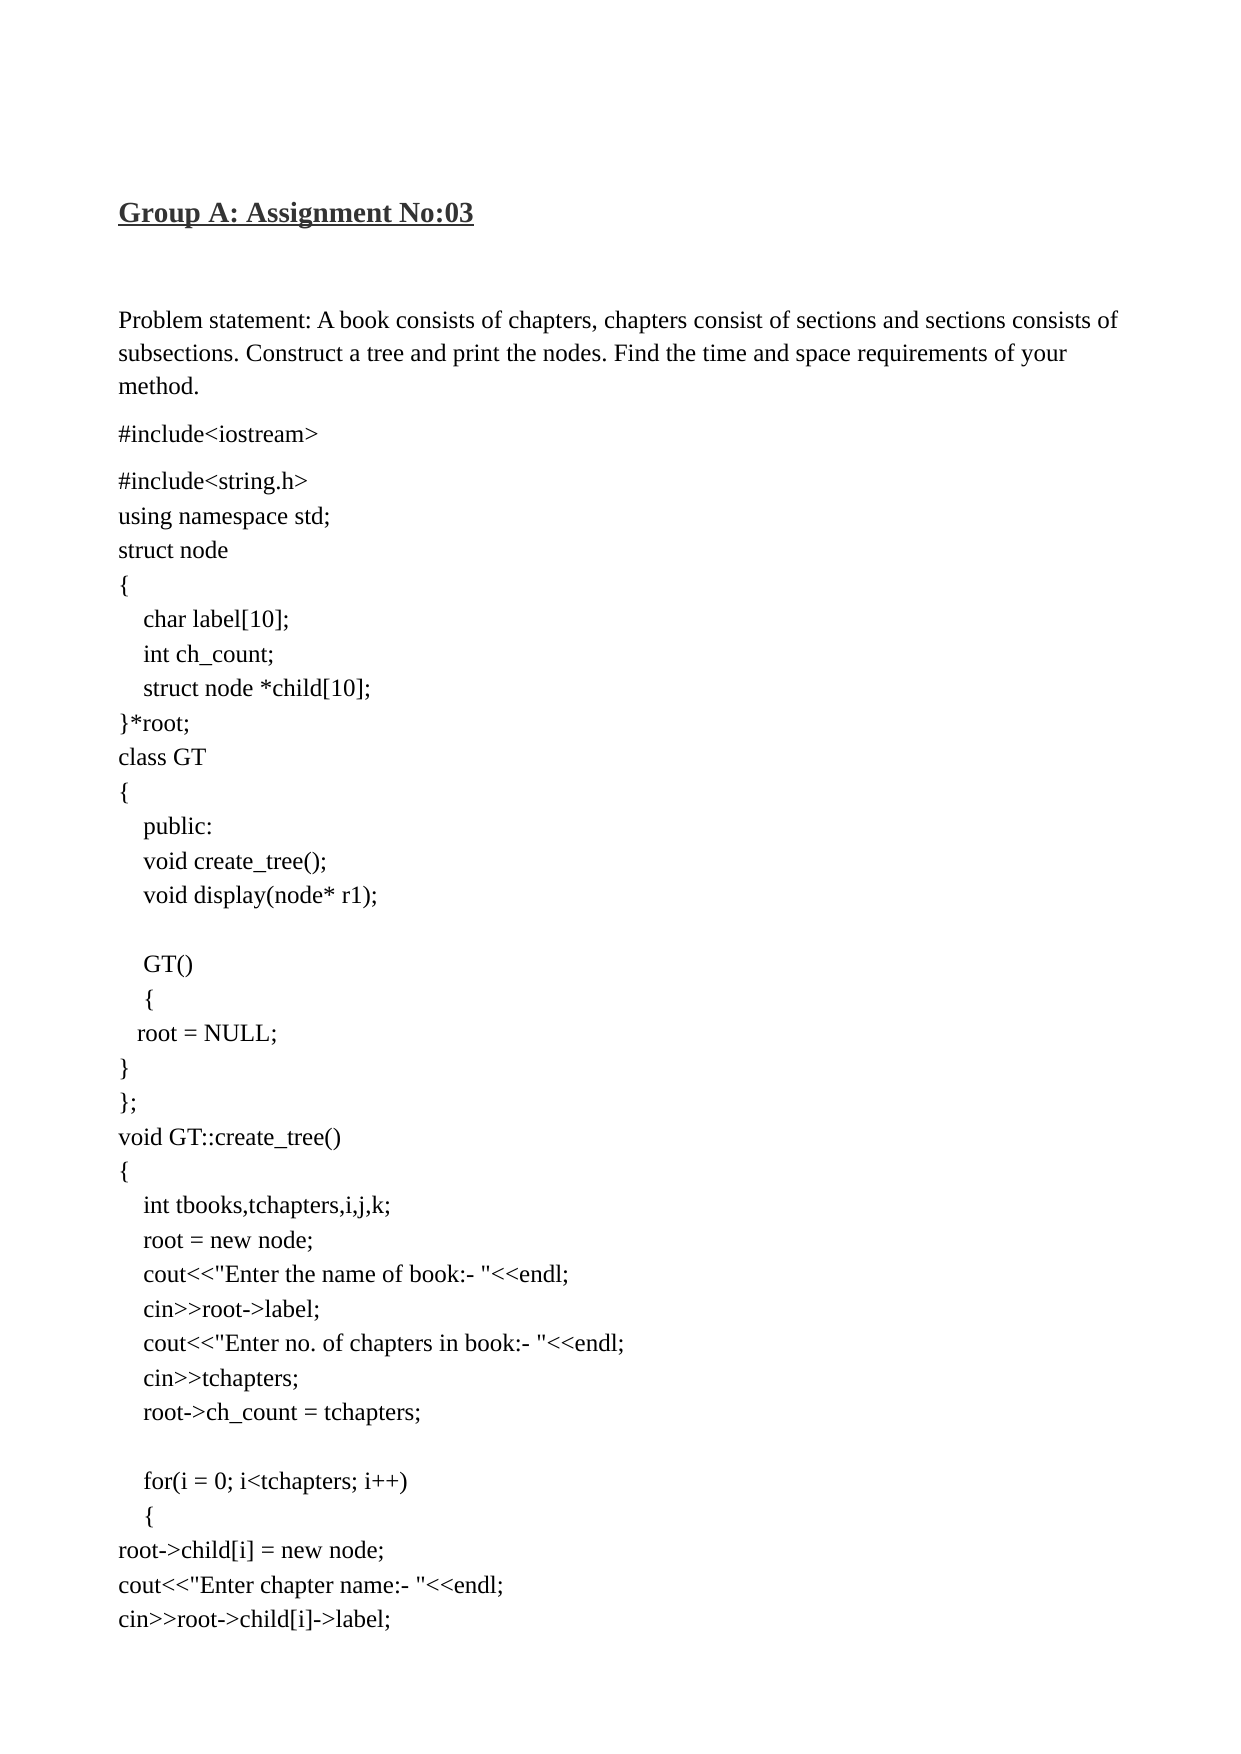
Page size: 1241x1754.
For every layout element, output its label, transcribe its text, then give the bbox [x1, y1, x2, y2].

text #include<string.h> [118, 466, 1122, 495]
text public: [118, 811, 1122, 840]
text int ch_count; [118, 639, 1122, 668]
text root->ch_count = tchapters; [118, 1397, 1122, 1426]
text void GT::create_tree() [118, 1122, 1122, 1150]
text for(i = 0; i<tchapters; i++) [118, 1466, 1122, 1495]
text void create_tree(); [118, 846, 1122, 874]
text root->child[i] = new node; [118, 1535, 1122, 1564]
text class GT [118, 742, 1122, 771]
text { [118, 1501, 1122, 1529]
text cout<<"Enter the name of book:- "<<endl; [118, 1259, 1122, 1288]
text root = new node; [118, 1225, 1122, 1254]
text } [118, 1053, 1122, 1081]
text GT() [118, 949, 1122, 978]
text cin>>root->child[i]->label; [118, 1604, 1122, 1633]
text { [118, 1156, 1122, 1185]
text Group A: Assignment No:03 [118, 195, 1122, 228]
text { [118, 777, 1122, 806]
text }; [118, 1087, 1122, 1116]
text using namespace std; [118, 501, 1122, 530]
text cin>>tchapters; [118, 1363, 1122, 1392]
text { [118, 984, 1122, 1012]
text int tbooks,tchapters,i,j,k; [118, 1191, 1122, 1219]
text cin>>root->label; [118, 1294, 1122, 1323]
text void display(node* r1); [118, 880, 1122, 909]
text struct node *child[10]; [118, 673, 1122, 702]
text { [118, 570, 1122, 599]
text char label[10]; [118, 604, 1122, 633]
text root = NULL; [118, 1018, 1122, 1047]
text #include<iostream> [118, 419, 1122, 448]
text struct node [118, 535, 1122, 564]
text cout<<"Enter chapter name:- "<<endl; [118, 1570, 1122, 1598]
text cout<<"Enter no. of chapters in book:- "<<endl; [118, 1328, 1122, 1357]
text Problem statement: A book consists of chapters, chapters consist of sections and sections consists of subsections. Construct a tree and print the nodes. Find the time and space requirements of your method. [118, 305, 1122, 400]
text }*root; [118, 708, 1122, 737]
